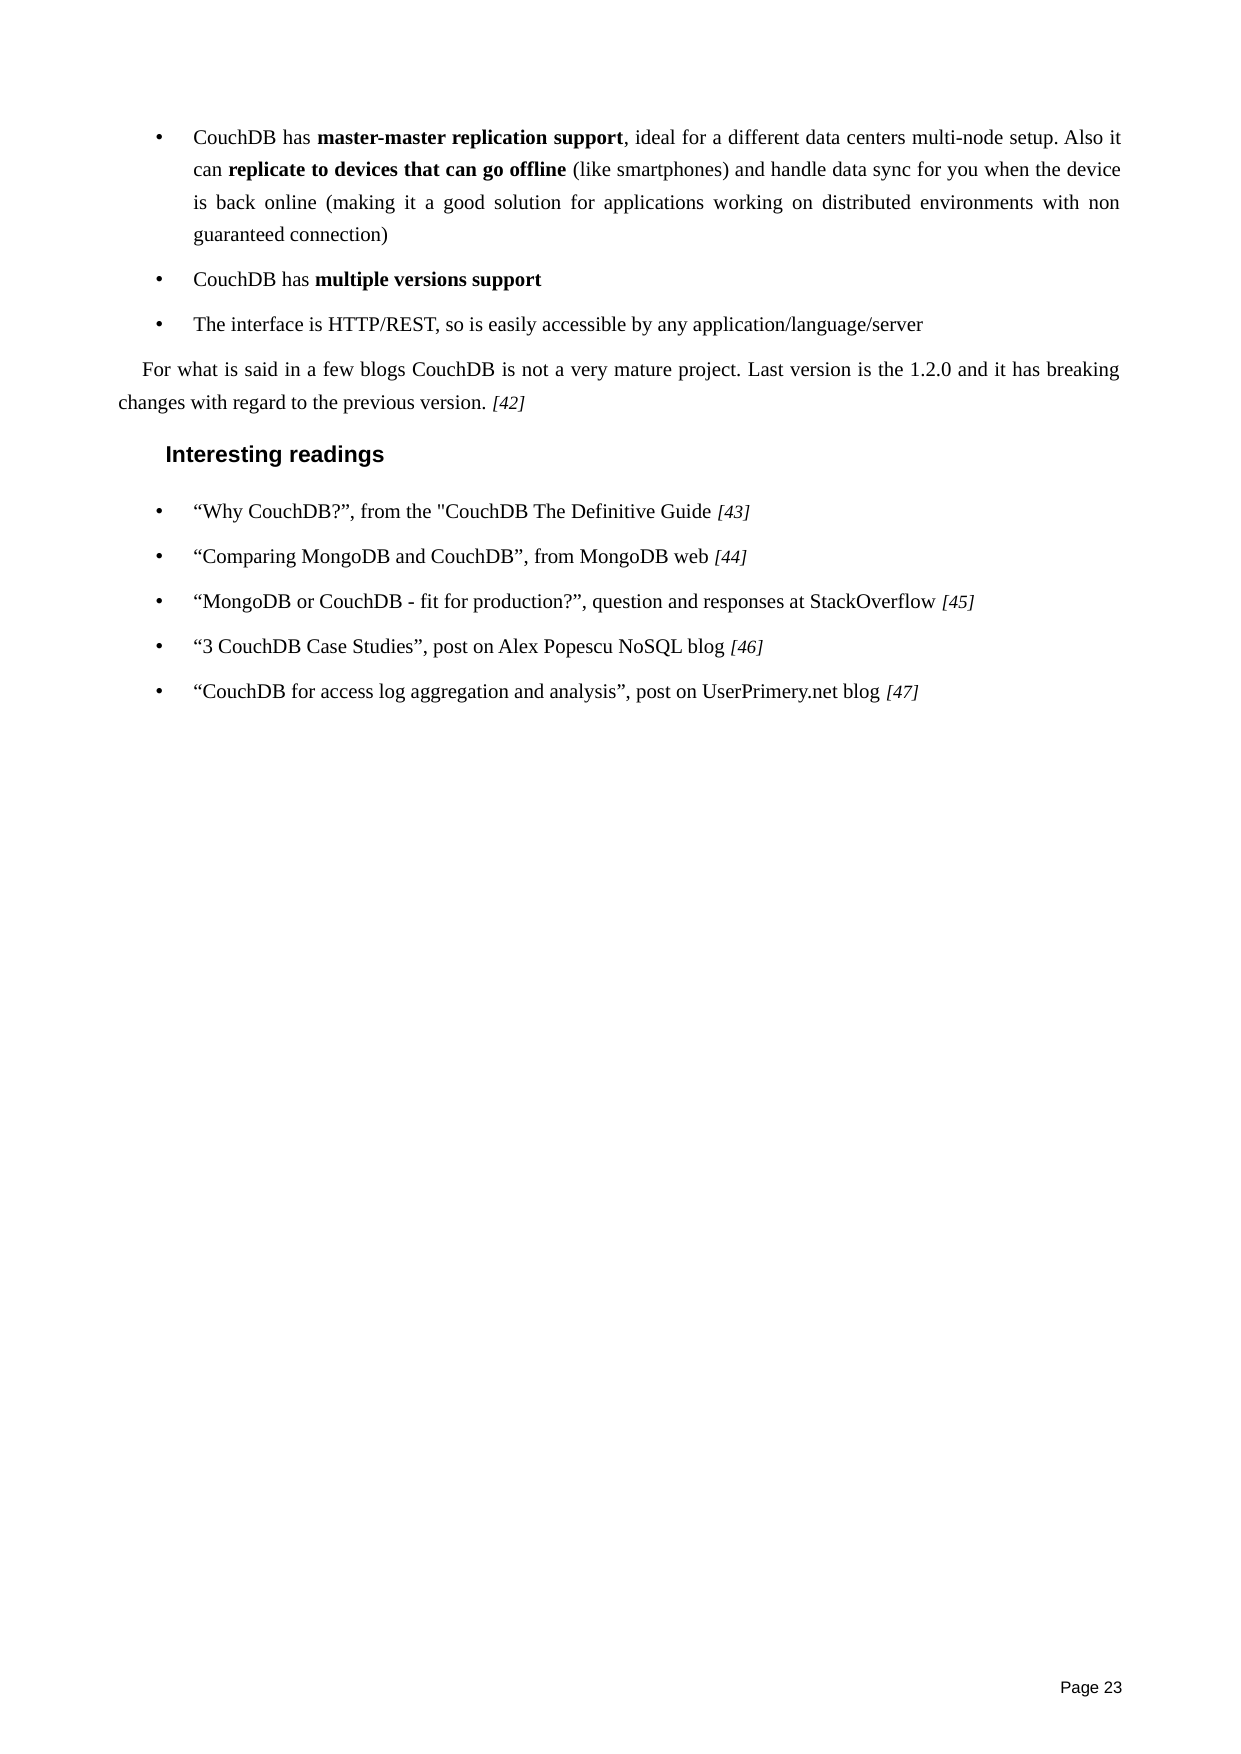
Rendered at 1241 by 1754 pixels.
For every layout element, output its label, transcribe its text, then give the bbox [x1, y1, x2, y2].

text For what is said in a few blogs CouchDB is not a very mature project. Last version is the 1.2.0 and it has breaking changes with regard to the previous version. [42] [118, 351, 1122, 416]
subtitle Interesting readings [165, 441, 1122, 467]
list “MongoDB or CouchDB - fit for production?”, question and responses at StackOverflow [45] [156, 583, 1122, 616]
list CouchDB has multiple versions support [156, 261, 1122, 293]
list “Why CouchDB?”, from the "CouchDB The Definitive Guide [43] [156, 493, 1122, 526]
list CouchDB has master-master replication support, ideal for a different data centers multi-node setup. Also it can replicate to devices that can go offline (like smartphones) and handle data sync for you when the device is back online (making it a good solution for applications working on distributed environments with non guaranteed connection) [156, 118, 1122, 248]
list “Comparing MongoDB and CouchDB”, from MongoDB web [44] [156, 538, 1122, 571]
list “3 CouchDB Case Studies”, post on Alex Popescu NoSQL blog [46] [156, 628, 1122, 661]
list The interface is HTTP/REST, so is easily accessible by any application/language/server [156, 306, 1122, 338]
list “CouchDB for access log aggregation and analysis”, post on UserPrimery.net blog [47] [156, 673, 1122, 706]
